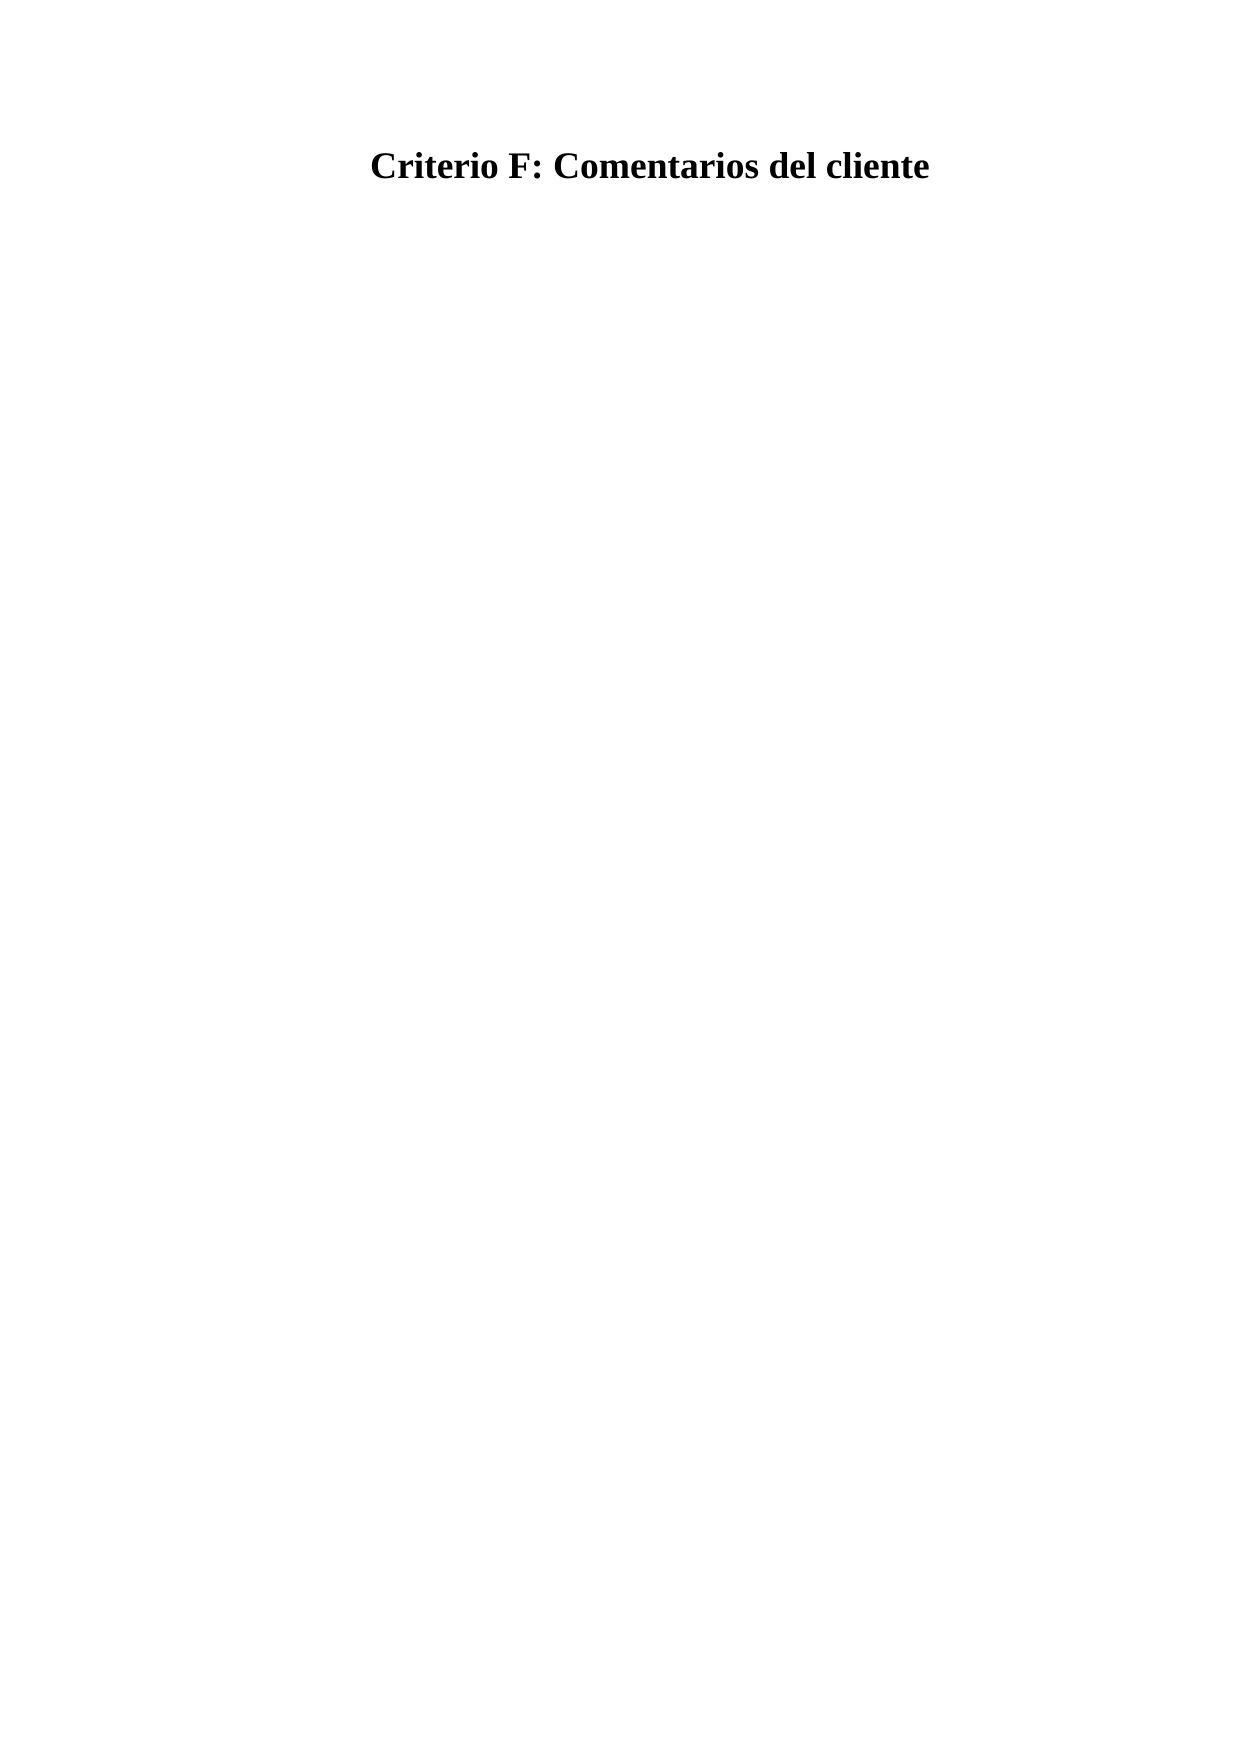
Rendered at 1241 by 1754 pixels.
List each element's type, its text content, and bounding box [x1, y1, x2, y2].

subtitle Criterio F: Comentarios del cliente [118, 143, 1122, 186]
